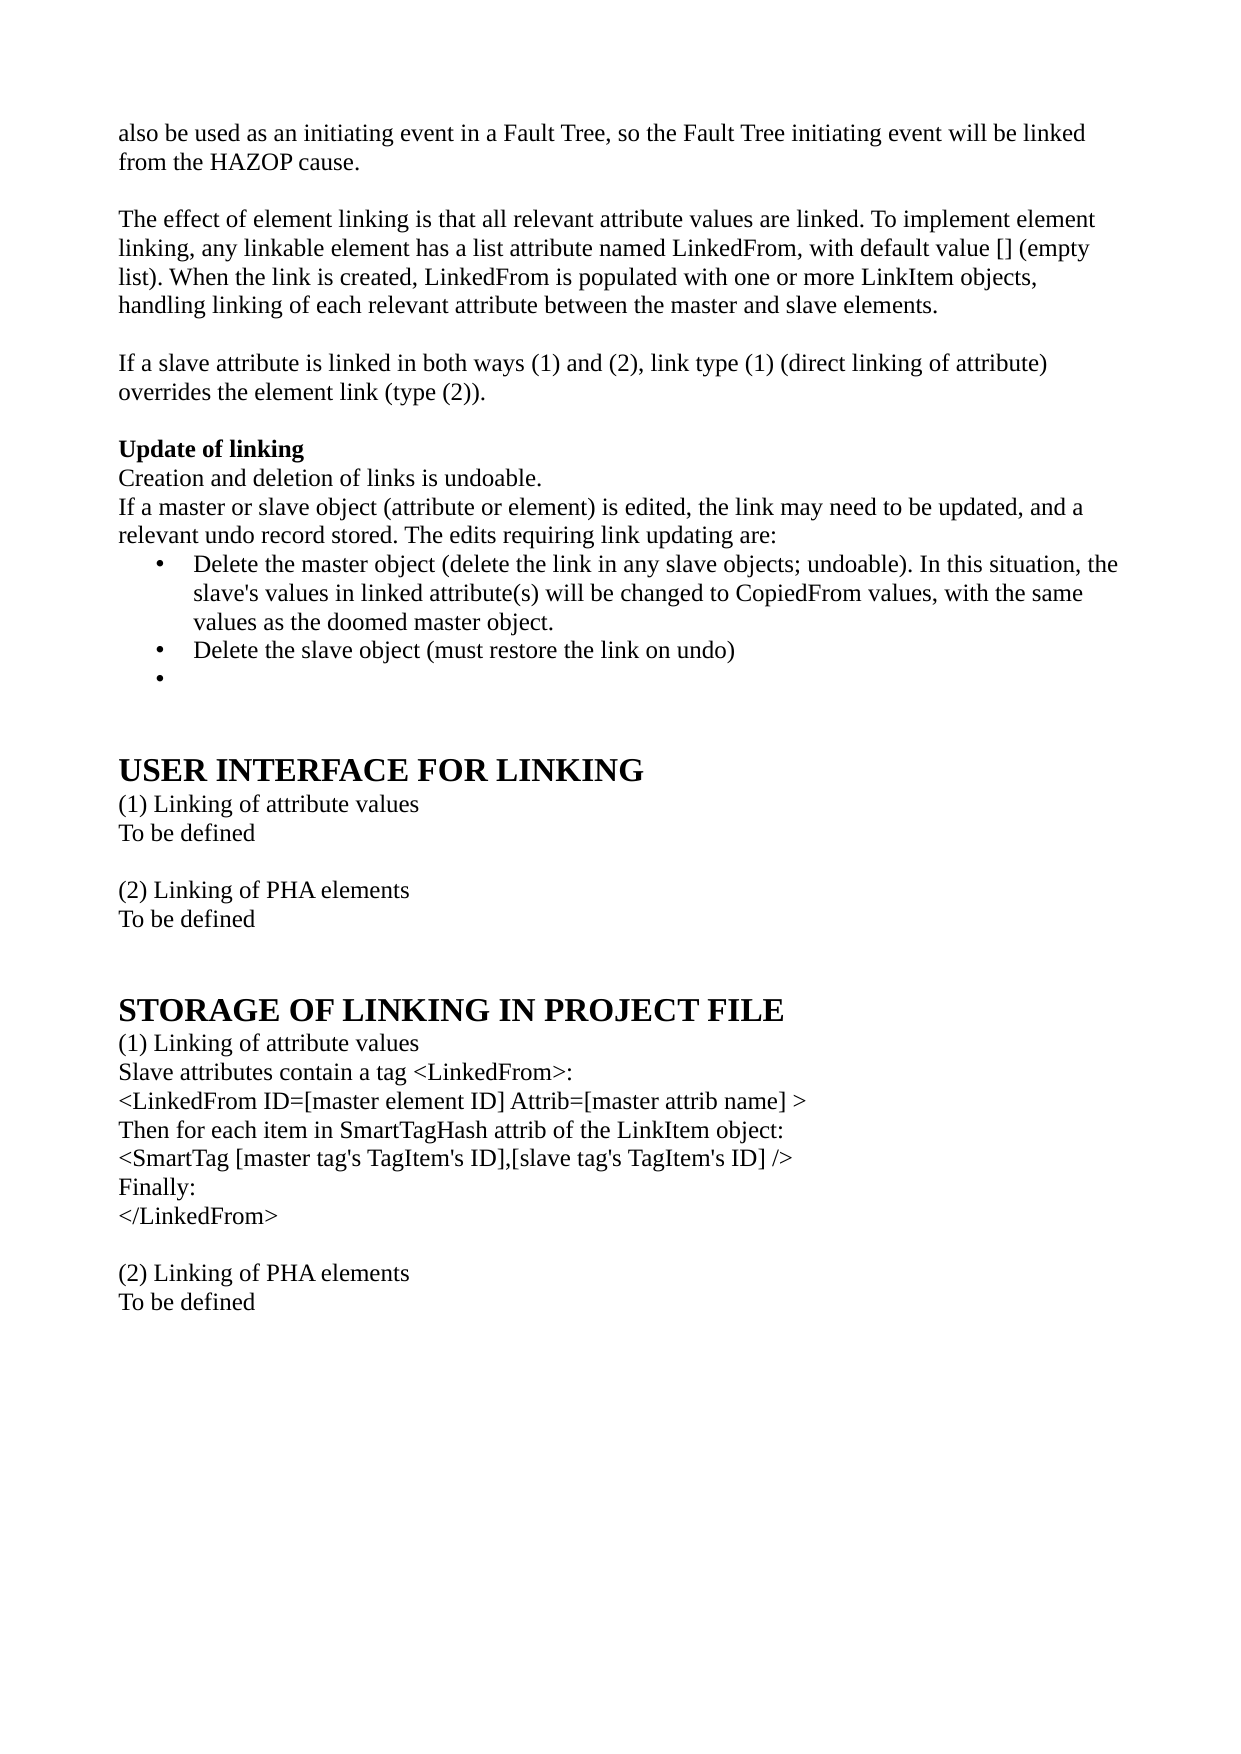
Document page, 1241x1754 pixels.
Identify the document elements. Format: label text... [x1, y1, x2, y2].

text Creation and deletion of links is undoable. [118, 463, 1122, 492]
text <SmartTag [master tag's TagItem's ID],[slave tag's TagItem's ID] /> [118, 1143, 1122, 1172]
text (2) Linking of PHA elements [118, 1258, 1122, 1287]
text Then for each item in SmartTagHash attrib of the LinkItem object: [118, 1115, 1122, 1143]
text Update of linking [118, 434, 1122, 463]
text To be defined [118, 1287, 1122, 1316]
text (1) Linking of attribute values [118, 789, 1122, 818]
text If a slave attribute is linked in both ways (1) and (2), link type (1) (direct linking of attribute) overrides the element link (type (2)). [118, 348, 1122, 406]
text <LinkedFrom ID=[master element ID] Attrib=[master attrib name] > [118, 1086, 1122, 1115]
text USER INTERFACE FOR LINKING [118, 751, 1122, 789]
text To be defined [118, 904, 1122, 933]
text STORAGE OF LINKING IN PROJECT FILE [118, 990, 1122, 1028]
list Delete the slave object (must restore the link on undo) [156, 636, 1122, 664]
text (1) Linking of attribute values [118, 1028, 1122, 1057]
list Delete the master object (delete the link in any slave objects; undoable). In this situation, the slave's values in linked attribute(s) will be changed to CopiedFrom values, with the same values as the doomed master object. [156, 549, 1122, 636]
text </LinkedFrom> [118, 1201, 1122, 1230]
text Finally: [118, 1172, 1122, 1201]
text (2) Linking of PHA elements [118, 875, 1122, 904]
text To be defined [118, 818, 1122, 846]
text If a master or slave object (attribute or element) is edited, the link may need to be updated, and a relevant undo record stored. The edits requiring link updating are: [118, 492, 1122, 549]
text Slave attributes contain a tag <LinkedFrom>: [118, 1057, 1122, 1086]
text The effect of element linking is that all relevant attribute values are linked. To implement element linking, any linkable element has a list attribute named LinkedFrom, with default value [] (empty list). When the link is created, LinkedFrom is populated with one or more LinkItem objects, handling linking of each relevant attribute between the master and slave elements. [118, 204, 1122, 319]
text also be used as an initiating event in a Fault Tree, so the Fault Tree initiating event will be linked from the HAZOP cause. [118, 118, 1122, 176]
